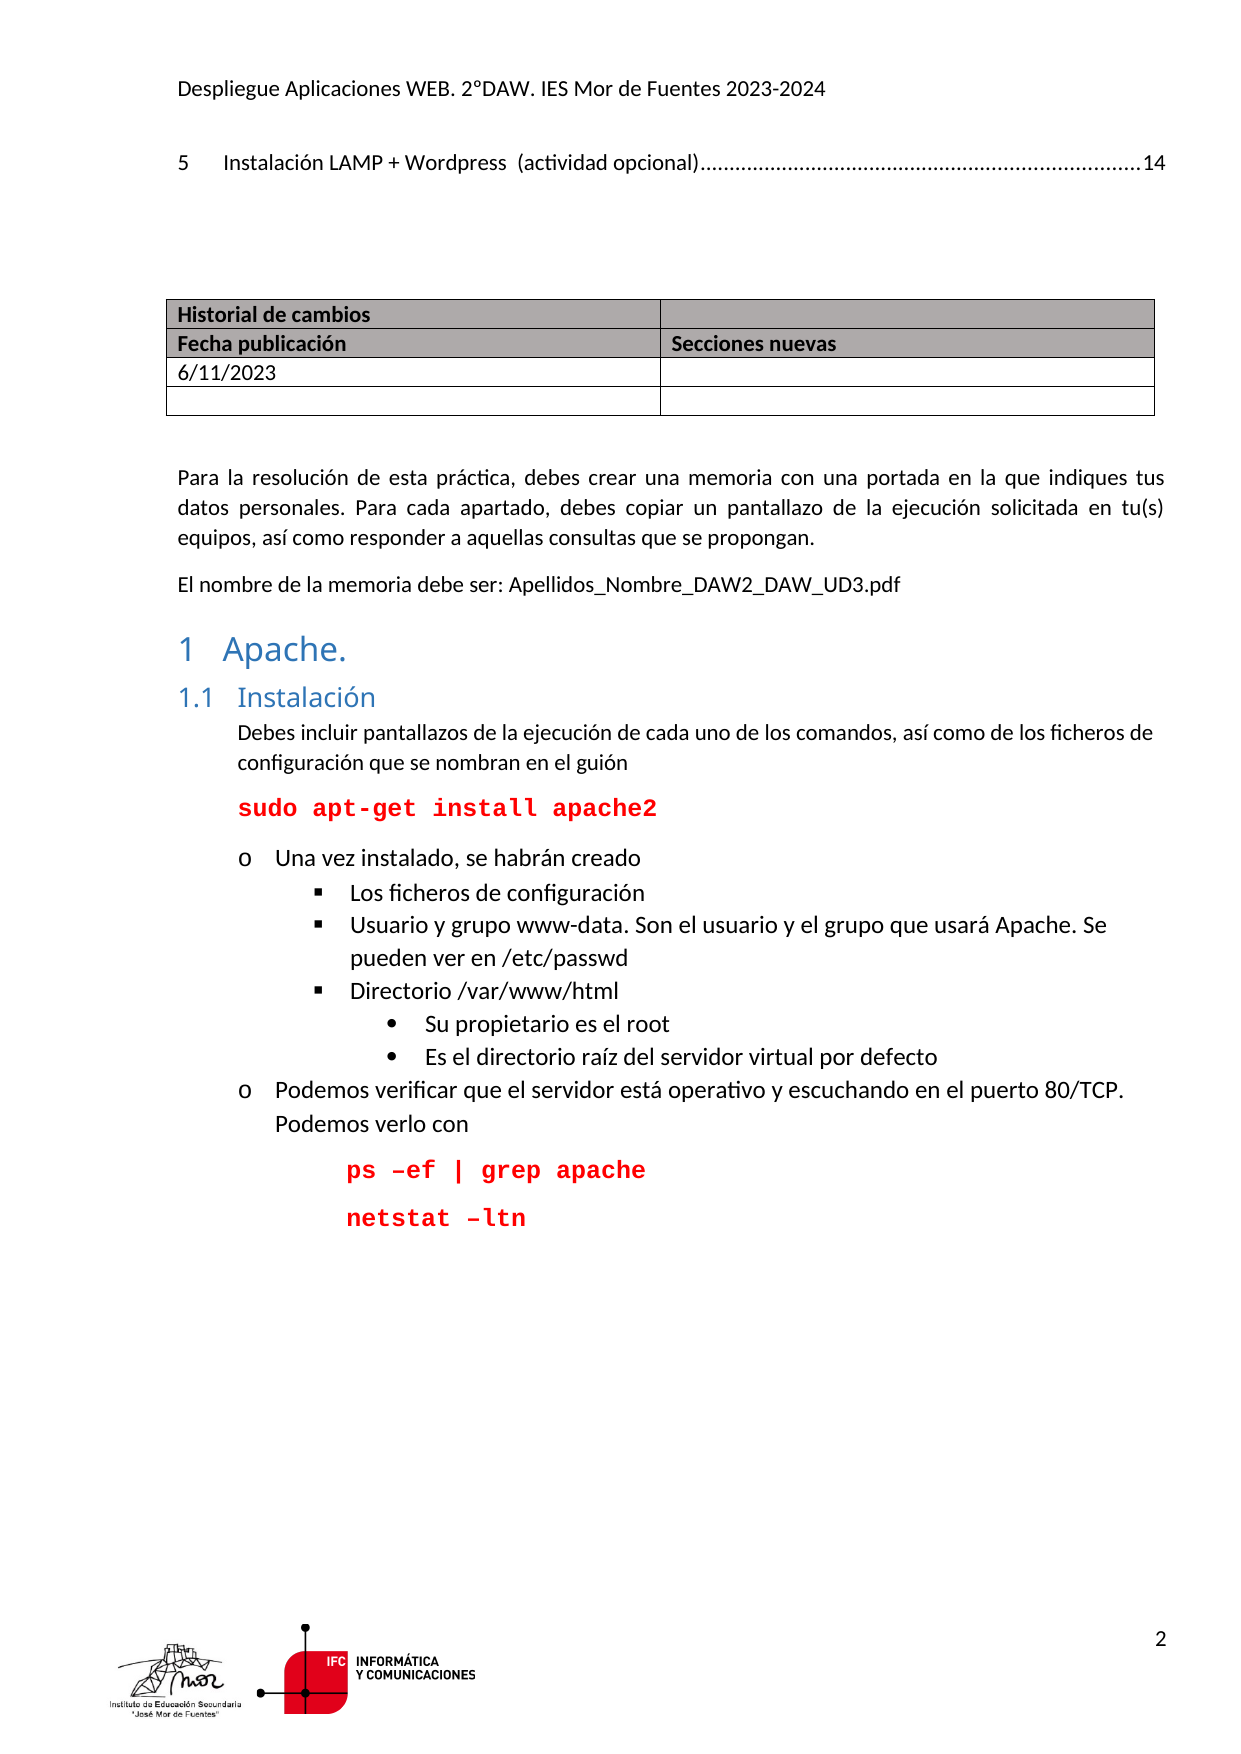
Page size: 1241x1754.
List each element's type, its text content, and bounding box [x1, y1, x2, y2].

list Usuario y grupo www-data. Son el usuario y el grupo que usará Apache. Se pueden ver en /etc/passwd [312, 910, 1167, 973]
table_cell Secciones nuevas [661, 329, 1154, 357]
table_cell Fecha publicación [167, 329, 660, 357]
text ps –ef | grep apache [272, 1158, 1167, 1186]
table_cell 6/11/2023 [167, 358, 660, 386]
text El nombre de la memoria debe ser: Apellidos_Nombre_DAW2_DAW_UD3.pdf [177, 570, 1167, 598]
list Una vez instalado, se habrán creado [237, 842, 1167, 874]
picture [256, 1624, 475, 1714]
text Para la resolución de esta práctica, debes crear una memoria con una portada en la que indiques tus datos personales. Para cada apartado, debes copiar un pantallazo de la ejecución solicitada en tu(s) equipos, así como responder a aquellas consultas que se propongan. [177, 463, 1167, 551]
list Podemos verificar que el servidor está operativo y escuchando en el puerto 80/TCP. Podemos verlo con [237, 1074, 1167, 1139]
list Su propietario es el root [387, 1008, 1167, 1039]
text Debes incluir pantallazos de la ejecución de cada uno de los comandos, así como de los ficheros de configuración que se nombran en el guión [237, 718, 1167, 776]
subtitle Instalación [177, 678, 1167, 715]
text netstat –ltn [272, 1205, 1167, 1233]
list Los ficheros de configuración [312, 877, 1167, 907]
subtitle Apache. [177, 625, 1167, 671]
text sudo apt-get install apache2 [177, 795, 1167, 824]
list Directorio /var/www/html [312, 976, 1167, 1006]
table_cell [661, 387, 1154, 415]
text 5 Instalación LAMP + Wordpress (actividad opcional) 14 [177, 148, 1167, 176]
table_cell [661, 358, 1154, 386]
list Es el directorio raíz del servidor virtual por defecto [387, 1041, 1167, 1072]
table_header Historial de cambios [167, 300, 660, 328]
picture [100, 1631, 249, 1736]
table_cell [167, 387, 660, 415]
table_header [661, 300, 1154, 328]
